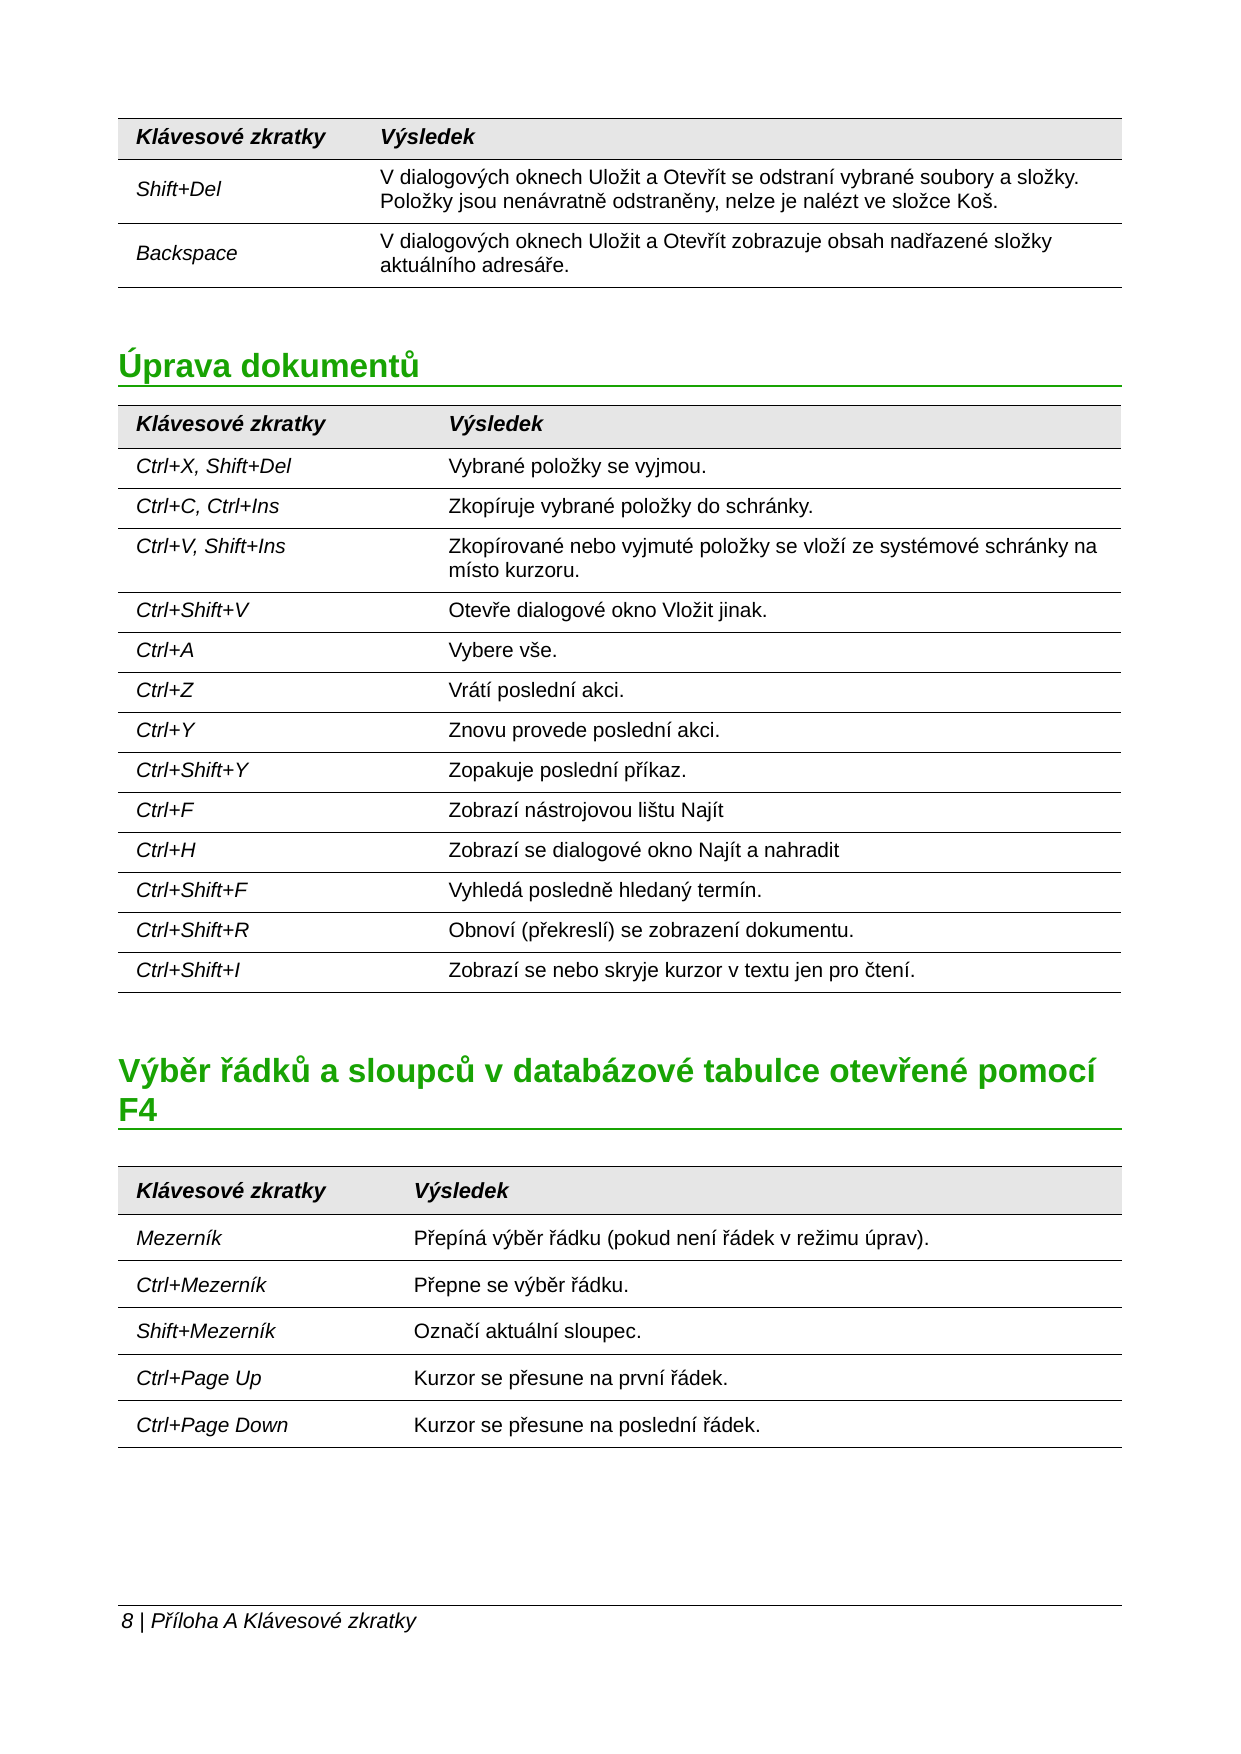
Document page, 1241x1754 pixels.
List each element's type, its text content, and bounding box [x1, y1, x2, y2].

table_header Klávesové zkratky [118, 406, 431, 448]
table_cell Zopakuje poslední příkaz. [431, 753, 1121, 792]
table_cell Ctrl+Page Up [118, 1355, 396, 1400]
table_cell Shift+Del [118, 160, 362, 223]
table_cell Ctrl+Shift+V [118, 593, 431, 632]
table_cell Ctrl+X, Shift+Del [118, 449, 431, 488]
table_header Výsledek [431, 406, 1121, 448]
table_cell V dialogových oknech Uložit a Otevřít zobrazuje obsah nadřazené složky aktuálního adresáře. [362, 224, 1122, 287]
table_cell Ctrl+Page Down [118, 1401, 396, 1447]
table_cell Shift+Mezerník [118, 1308, 396, 1354]
subtitle Výběr řádků a sloupců v databázové tabulce otevřené pomocí F4 [118, 1051, 1122, 1128]
table_cell Ctrl+F [118, 793, 431, 832]
table_header Výsledek [362, 119, 1122, 159]
table_cell Přepne se výběr řádku. [396, 1261, 1122, 1307]
table_cell Vybrané položky se vyjmou. [431, 449, 1121, 488]
table_header Klávesové zkratky [118, 119, 362, 159]
table_cell Zkopíruje vybrané položky do schránky. [431, 489, 1121, 528]
table_cell Vrátí poslední akci. [431, 673, 1121, 712]
table_cell Zobrazí se dialogové okno Najít a nahradit [431, 833, 1121, 872]
table_cell Ctrl+Mezerník [118, 1261, 396, 1307]
table_cell Přepíná výběr řádku (pokud není řádek v režimu úprav). [396, 1215, 1122, 1260]
table_cell Vybere vše. [431, 633, 1121, 672]
table_header Klávesové zkratky [118, 1167, 396, 1214]
table_cell Vyhledá posledně hledaný termín. [431, 873, 1121, 912]
table_cell Zkopírované nebo vyjmuté položky se vloží ze systémové schránky na místo kurzoru. [431, 529, 1121, 592]
table_cell Kurzor se přesune na poslední řádek. [396, 1401, 1122, 1447]
table_cell Backspace [118, 224, 362, 287]
table_cell Ctrl+H [118, 833, 431, 872]
table_cell Ctrl+Z [118, 673, 431, 712]
table_cell Ctrl+Y [118, 713, 431, 752]
subtitle Úprava dokumentů [118, 346, 1122, 385]
table_cell Ctrl+A [118, 633, 431, 672]
table_cell Ctrl+C, Ctrl+Ins [118, 489, 431, 528]
table_cell Ctrl+Shift+F [118, 873, 431, 912]
table_cell Obnoví (překreslí) se zobrazení dokumentu. [431, 913, 1121, 952]
table_cell Ctrl+V, Shift+Ins [118, 529, 431, 592]
table_header Výsledek [396, 1167, 1122, 1214]
table_cell Ctrl+Shift+Y [118, 753, 431, 792]
table_cell Kurzor se přesune na první řádek. [396, 1355, 1122, 1400]
table_cell Otevře dialogové okno Vložit jinak. [431, 593, 1121, 632]
table_cell Označí aktuální sloupec. [396, 1308, 1122, 1354]
table_cell Ctrl+Shift+I [118, 953, 431, 992]
table_cell Zobrazí se nebo skryje kurzor v textu jen pro čtení. [431, 953, 1121, 992]
table_cell V dialogových oknech Uložit a Otevřít se odstraní vybrané soubory a složky. Položky jsou nenávratně odstraněny, nelze je nalézt ve složce Koš. [362, 160, 1122, 223]
table_cell Mezerník [118, 1215, 396, 1260]
table_cell Znovu provede poslední akci. [431, 713, 1121, 752]
table_cell Zobrazí nástrojovou lištu Najít [431, 793, 1121, 832]
table_cell Ctrl+Shift+R [118, 913, 431, 952]
